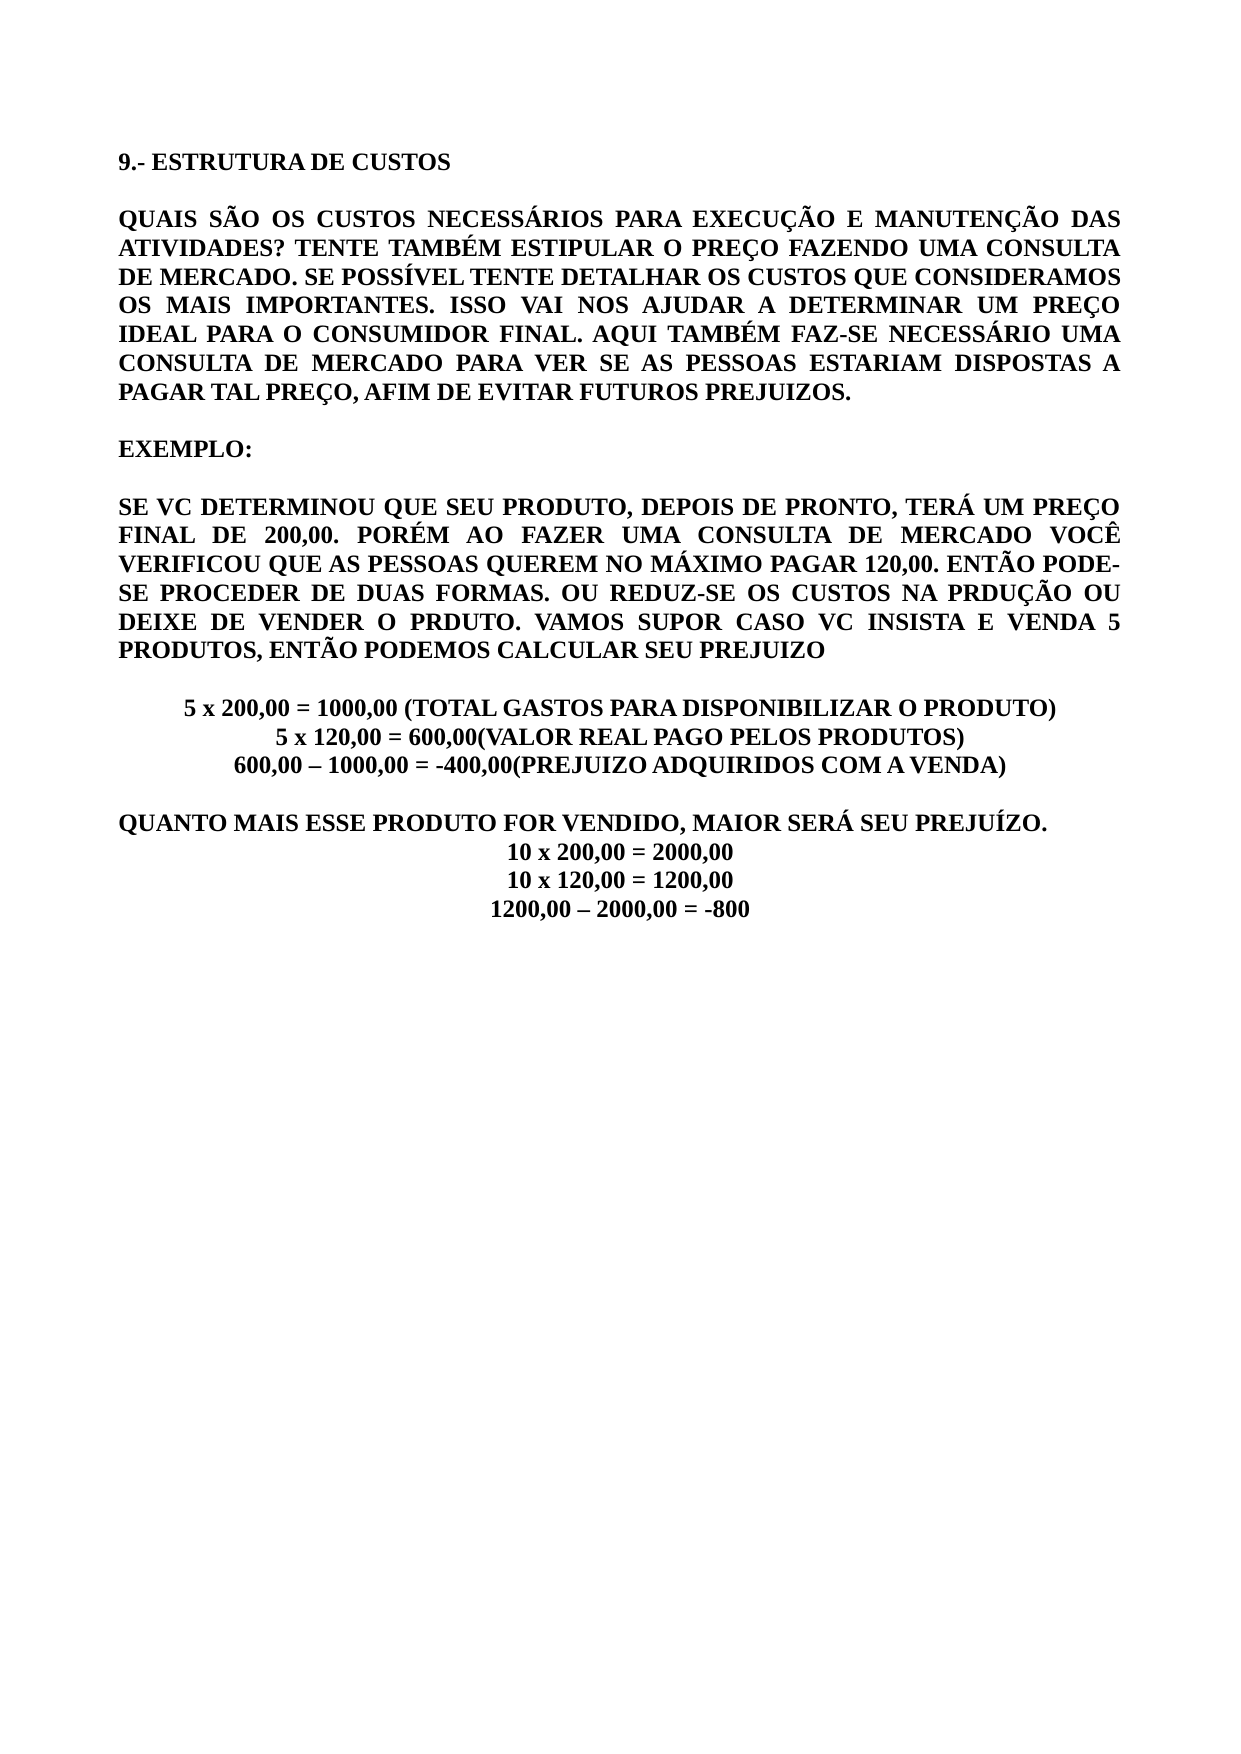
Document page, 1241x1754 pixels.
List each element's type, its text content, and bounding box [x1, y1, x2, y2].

text 9.- ESTRUTURA DE CUSTOS [118, 147, 1122, 176]
text 10 x 200,00 = 2000,00 [118, 837, 1122, 866]
text EXEMPLO: [118, 434, 1122, 463]
text 5 x 120,00 = 600,00(VALOR REAL PAGO PELOS PRODUTOS) [118, 722, 1122, 751]
text 5 x 200,00 = 1000,00 (TOTAL GASTOS PARA DISPONIBILIZAR O PRODUTO) [118, 693, 1122, 722]
text QUANTO MAIS ESSE PRODUTO FOR VENDIDO, MAIOR SERÁ SEU PREJUÍZO. [118, 808, 1122, 837]
text 10 x 120,00 = 1200,00 [118, 866, 1122, 894]
text SE VC DETERMINOU QUE SEU PRODUTO, DEPOIS DE PRONTO, TERÁ UM PREÇO FINAL DE 200,00. PORÉM AO FAZER UMA CONSULTA DE MERCADO VOCÊ VERIFICOU QUE AS PESSOAS QUEREM NO MÁXIMO PAGAR 120,00. ENTÃO PODE-SE PROCEDER DE DUAS FORMAS. OU REDUZ-SE OS CUSTOS NA PRDUÇÃO OU DEIXE DE VENDER O PRDUTO. VAMOS SUPOR CASO VC INSISTA E VENDA 5 PRODUTOS, ENTÃO PODEMOS CALCULAR SEU PREJUIZO [118, 492, 1122, 664]
text 600,00 – 1000,00 = -400,00(PREJUIZO ADQUIRIDOS COM A VENDA) [118, 751, 1122, 779]
text 1200,00 – 2000,00 = -800 [118, 894, 1122, 923]
text QUAIS SÃO OS CUSTOS NECESSÁRIOS PARA EXECUÇÃO E MANUTENÇÃO DAS ATIVIDADES? TENTE TAMBÉM ESTIPULAR O PREÇO FAZENDO UMA CONSULTA DE MERCADO. SE POSSÍVEL TENTE DETALHAR OS CUSTOS QUE CONSIDERAMOS OS MAIS IMPORTANTES. ISSO VAI NOS AJUDAR A DETERMINAR UM PREÇO IDEAL PARA O CONSUMIDOR FINAL. AQUI TAMBÉM FAZ-SE NECESSÁRIO UMA CONSULTA DE MERCADO PARA VER SE AS PESSOAS ESTARIAM DISPOSTAS A PAGAR TAL PREÇO, AFIM DE EVITAR FUTUROS PREJUIZOS. [118, 204, 1122, 406]
